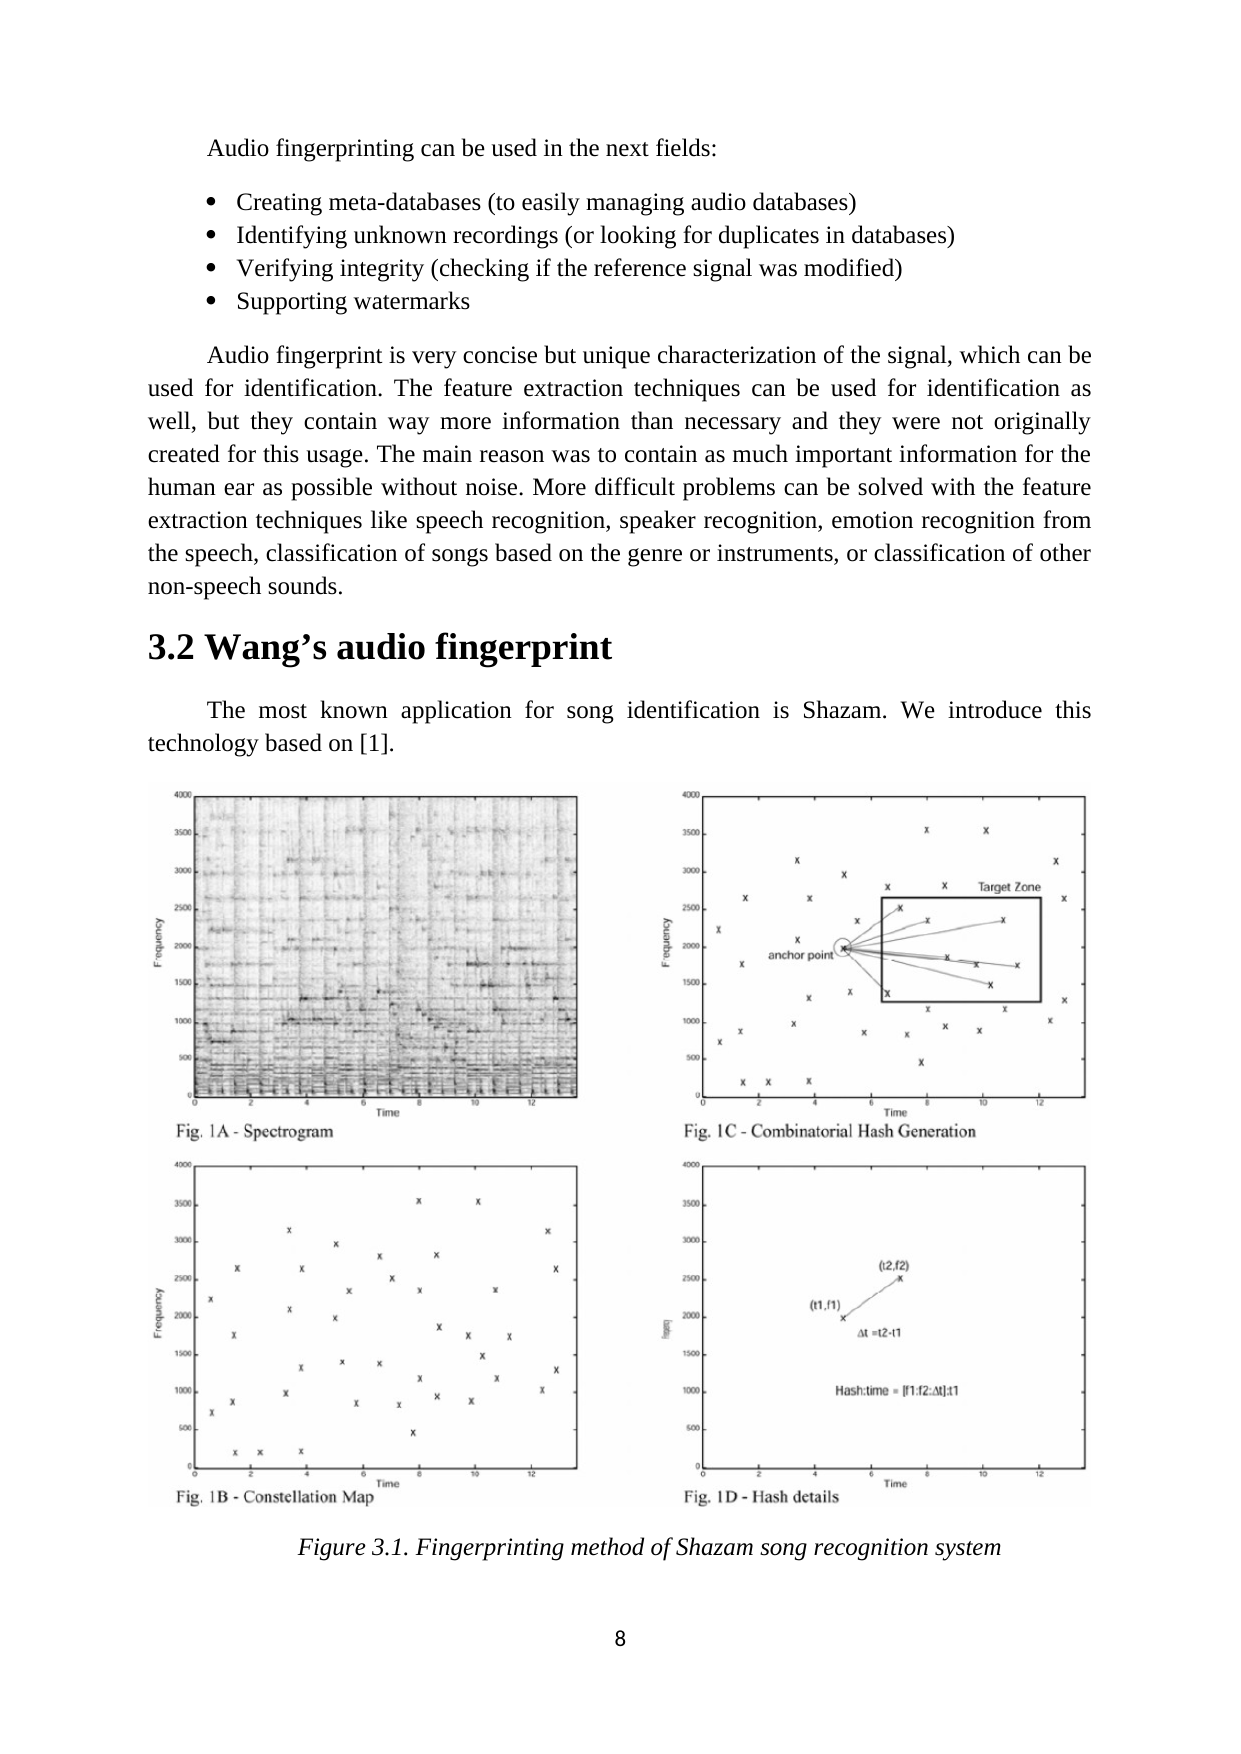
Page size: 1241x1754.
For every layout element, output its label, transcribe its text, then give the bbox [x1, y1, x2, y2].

text Audio fingerprinting can be used in the next fields: [148, 133, 1093, 162]
text The most known application for song identification is Shazam. We introduce this technology based on [1]. [148, 695, 1093, 757]
picture [147, 782, 1092, 1507]
text 3.2 Wang’s audio fingerprint [148, 625, 1093, 668]
text Audio fingerprint is very concise but unique characterization of the signal, which can be used for identification. The feature extraction techniques can be used for identification as well, but they contain way more information than necessary and they were not originally created for this usage. The main reason was to contain as much important information for the human ear as possible without noise. More difficult problems can be solved with the feature extraction techniques like speech recognition, speaker recognition, emotion recognition from the speech, classification of songs based on the genre or instruments, or classification of other non-speech sounds. [148, 340, 1093, 599]
text Figure 3.1. Fingerprinting method of Shazam song recognition system [148, 1532, 1093, 1561]
list Verifying integrity (checking if the reference signal was modified) [207, 253, 1093, 282]
list Creating meta-databases (to easily managing audio databases) [207, 187, 1093, 216]
list Supporting watermarks [207, 286, 1093, 314]
list Identifying unknown recordings (or looking for duplicates in databases) [207, 220, 1093, 248]
